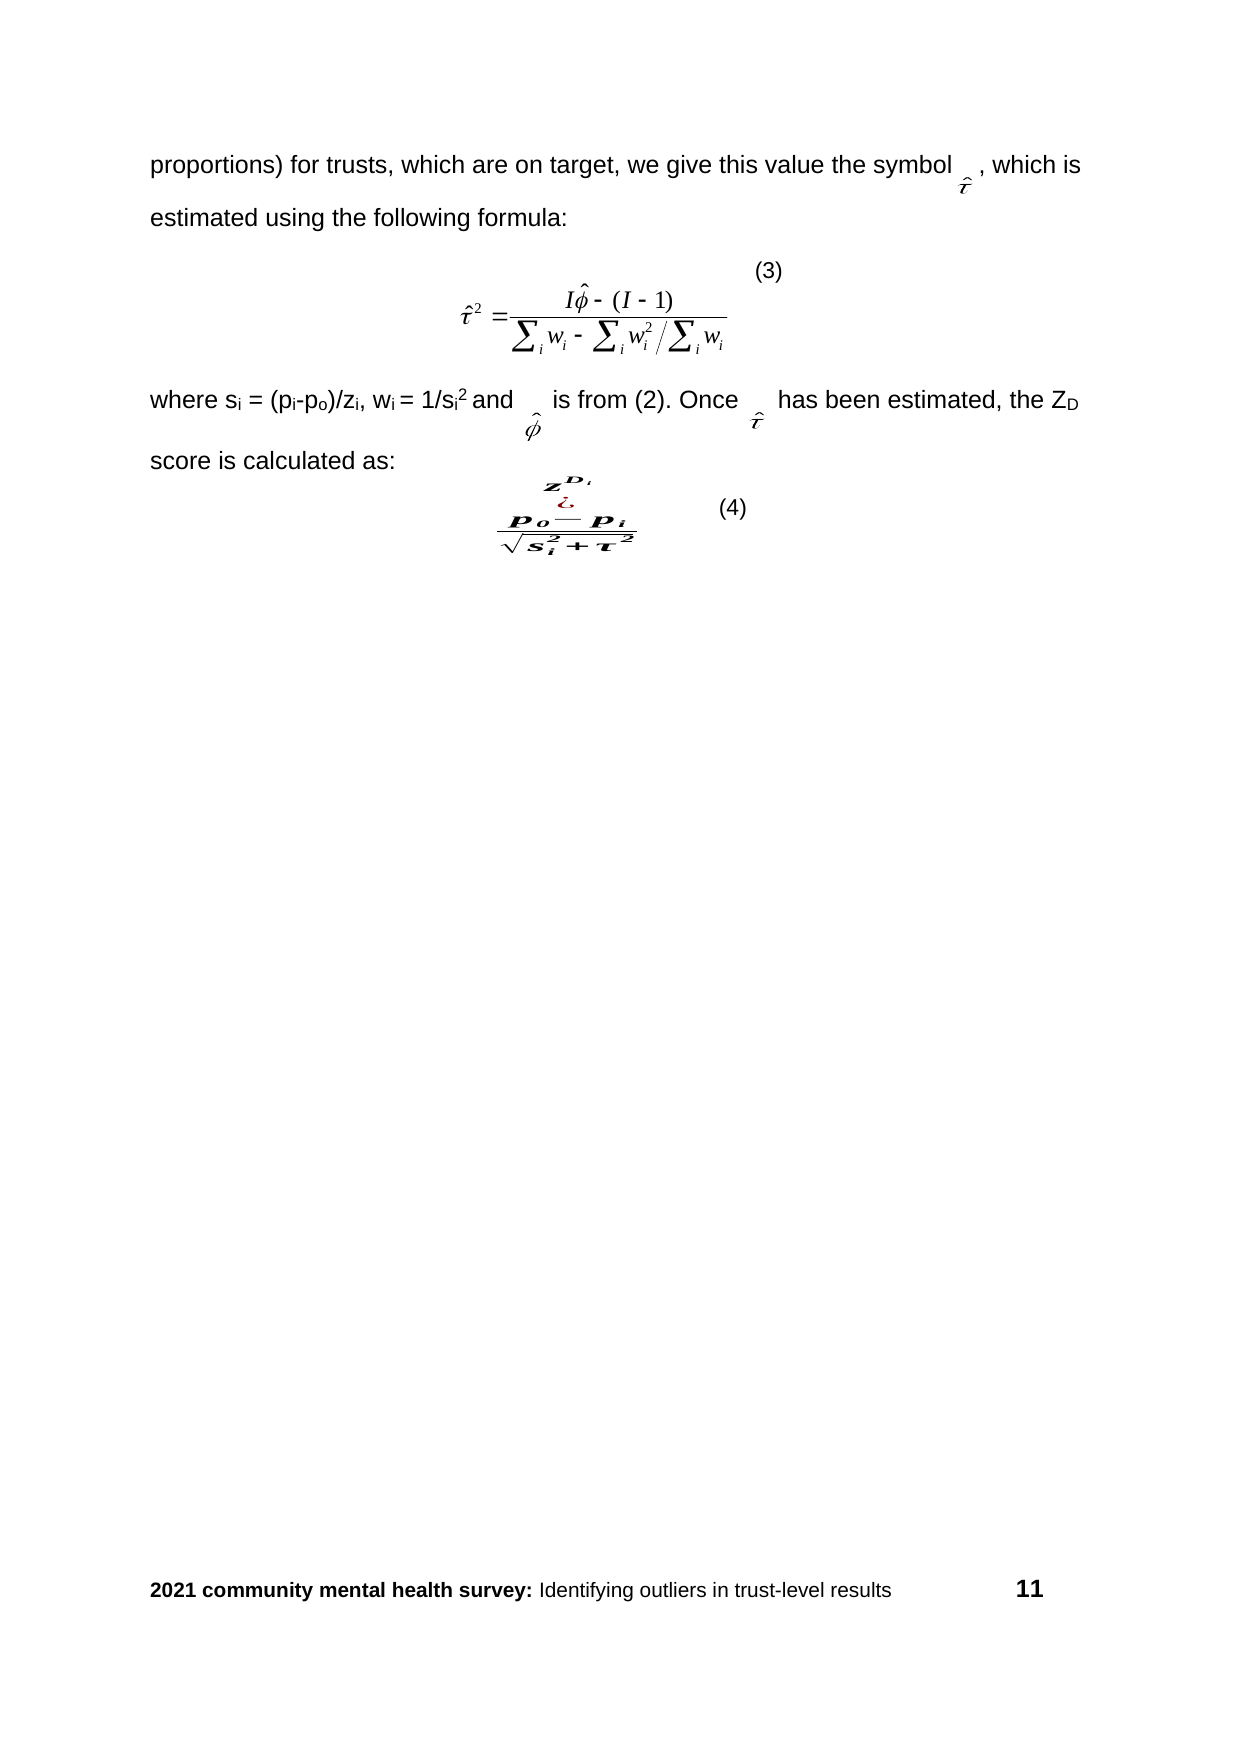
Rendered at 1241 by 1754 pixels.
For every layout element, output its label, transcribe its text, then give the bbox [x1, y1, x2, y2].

text (3) [150, 257, 1090, 360]
text proportions) for trusts, which are on target, we give this value the symbol, which is estimated using the following formula: [150, 150, 1090, 231]
text where si = (pi-po)/zi, wi = 1/si2 and is from (2). Once has been estimated, the ZD score is calculated as: [150, 385, 1090, 474]
text (4) [150, 474, 1090, 557]
